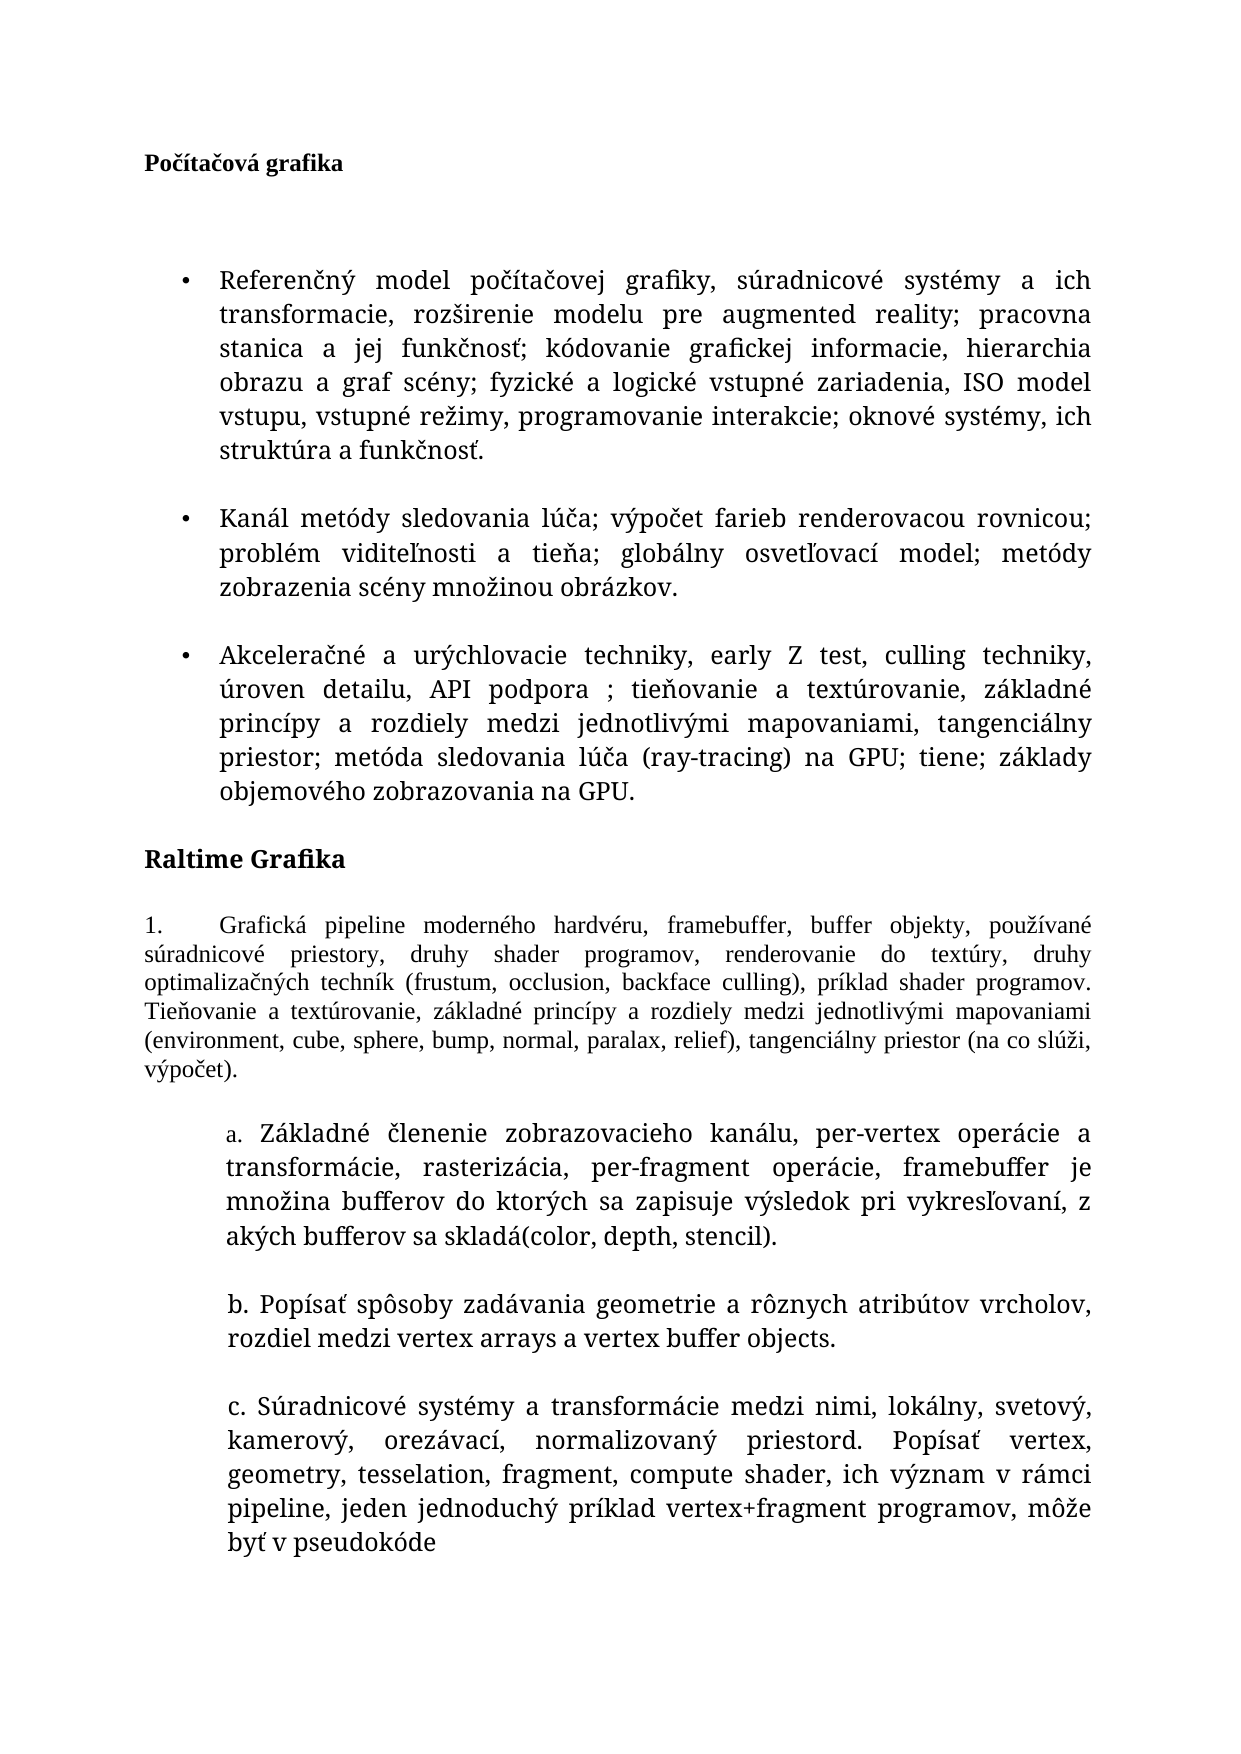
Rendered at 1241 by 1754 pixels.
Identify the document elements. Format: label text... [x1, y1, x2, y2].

text Raltime Grafika [144, 842, 1092, 876]
text a. Základné členenie zobrazovacieho kanálu, per-vertex operácie a transformácie, rasterizácia, per-fragment operácie, framebuffer je množina bufferov do ktorých sa zapisuje výsledok pri vykresľovaní, z akých bufferov sa skladá(color, depth, stencil). [226, 1116, 1092, 1252]
list Kanál metódy sledovania lúča; výpočet farieb renderovacou rovnicou; problém viditeľnosti a tieňa; globálny osvetľovací model; metódy zobrazenia scény množinou obrázkov. [182, 501, 1092, 603]
list Grafická pipeline moderného hardvéru, framebuffer, buffer objekty, používané súradnicové priestory, druhy shader programov, renderovanie do textúry, druhy optimalizačných techník (frustum, occlusion, backface culling), príklad shader programov. Tieňovanie a textúrovanie, základné princípy a rozdiely medzi jednotlivými mapovaniami (environment, cube, sphere, bump, normal, paralax, relief), tangenciálny priestor (na co slúži, výpočet). [144, 910, 1092, 1082]
text b. Popísať spôsoby zadávania geometrie a rôznych atribútov vrcholov, rozdiel medzi vertex arrays a vertex buffer objects. [227, 1286, 1092, 1354]
list Akceleračné a urýchlovacie techniky, early Z test, culling techniky, úroven detailu, API podpora ; tieňovanie a textúrovanie, základné princípy a rozdiely medzi jednotlivými mapovaniami, tangenciálny priestor; metóda sledovania lúča (ray-tracing) na GPU; tiene; základy objemového zobrazovania na GPU. [182, 637, 1092, 808]
list c. Súradnicové systémy a transformácie medzi nimi, lokálny, svetový, kamerový, orezávací, normalizovaný priestord. Popísať vertex, geometry, tesselation, fragment, compute shader, ich význam v rámci pipeline, jeden jednoduchý príklad vertex+fragment programov, môže byť v pseudokóde [227, 1388, 1092, 1559]
text Počítačová grafika [144, 148, 1092, 176]
list Referenčný model počítačovej grafiky, súradnicové systémy a ich transformacie, rozširenie modelu pre augmented reality; pracovna stanica a jej funkčnosť; kódovanie grafickej informacie, hierarchia obrazu a graf scény; fyzické a logické vstupné zariadenia, ISO model vstupu, vstupné režimy, programovanie interakcie; oknové systémy, ich struktúra a funkčnosť. [182, 263, 1092, 467]
